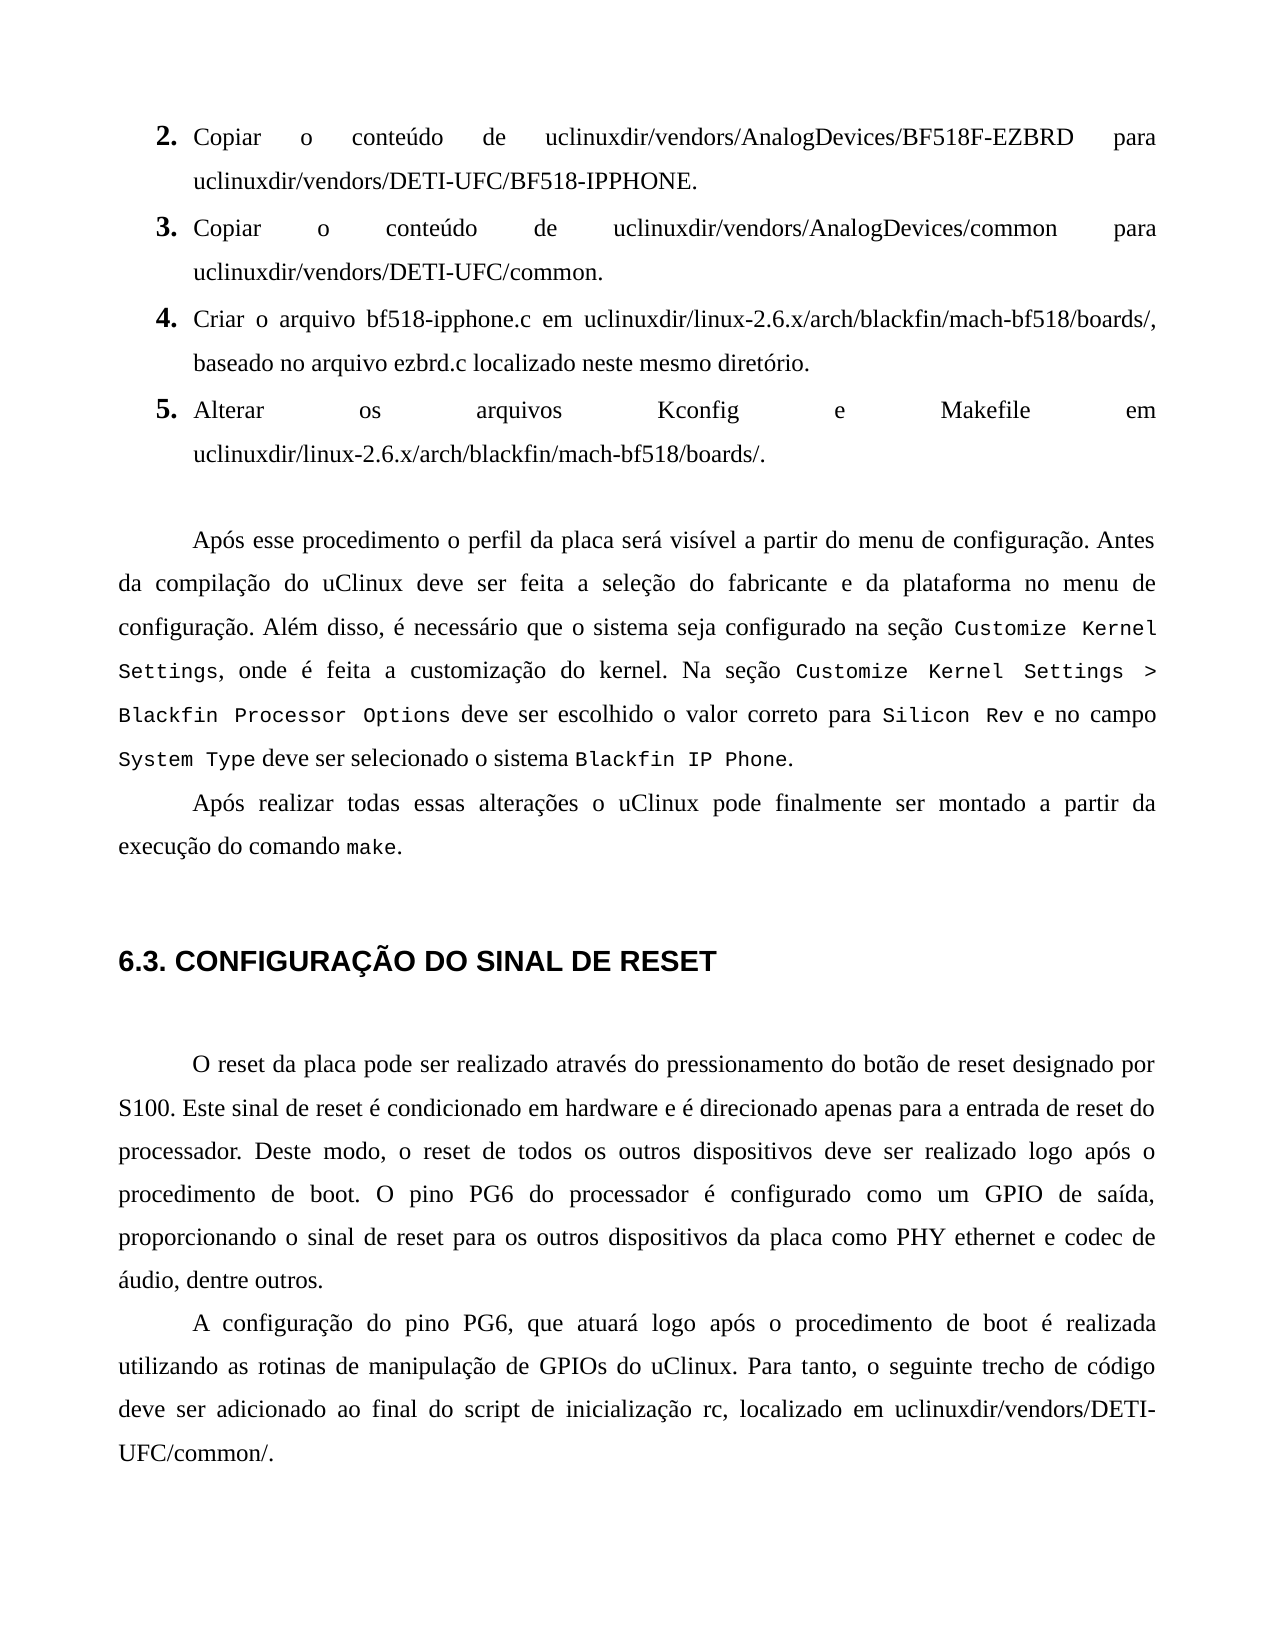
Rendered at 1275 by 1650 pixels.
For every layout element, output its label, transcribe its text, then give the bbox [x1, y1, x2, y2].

text A configuração do pino PG6, que atuará logo após o procedimento de boot é realizada utilizando as rotinas de manipulação de GPIOs do uClinux. Para tanto, o seguinte trecho de código deve ser adicionado ao final do script de inicialização rc, localizado em uclinuxdir/vendors/DETI-UFC/common/. [118, 1308, 1157, 1466]
subtitle 6.3. CONFIGURAÇÃO DO SINAL DE RESET [118, 943, 1157, 977]
text O reset da placa pode ser realizado através do pressionamento do botão de reset designado por S100. Este sinal de reset é condicionado em hardware e é direcionado apenas para a entrada de reset do processador. Deste modo, o reset de todos os outros dispositivos deve ser realizado logo após o procedimento de boot. O pino PG6 do processador é configurado como um GPIO de saída, proporcionando o sinal de reset para os outros dispositivos da placa como PHY ethernet e codec de áudio, dentre outros. [118, 1049, 1157, 1294]
list Alterar os arquivos Kconfig e Makefile em uclinuxdir/linux-2.6.x/arch/blackfin/mach-bf518/boards/. [156, 391, 1157, 468]
list Copiar o conteúdo de uclinuxdir/vendors/AnalogDevices/BF518F-EZBRD para uclinuxdir/vendors/DETI-UFC/BF518-IPPHONE. [156, 118, 1157, 195]
list Copiar o conteúdo de uclinuxdir/vendors/AnalogDevices/common para uclinuxdir/vendors/DETI-UFC/common. [156, 209, 1157, 286]
text Após realizar todas essas alterações o uClinux pode finalmente ser montado a partir da execução do comando make. [118, 788, 1157, 861]
text Após esse procedimento o perfil da placa será visível a partir do menu de configuração. Antes da compilação do uClinux deve ser feita a seleção do fabricante e da plataforma no menu de configuração. Além disso, é necessário que o sistema seja configurado na seção Customize Kernel Settings, onde é feita a customização do kernel. Na seção Customize Kernel Settings > Blackfin Processor Options deve ser escolhido o valor correto para Silicon Rev e no campo System Type deve ser selecionado o sistema Blackfin IP Phone. [118, 525, 1157, 773]
list Criar o arquivo bf518-ipphone.c em uclinuxdir/linux-2.6.x/arch/blackfin/mach-bf518/boards/, baseado no arquivo ezbrd.c localizado neste mesmo diretório. [156, 300, 1157, 377]
